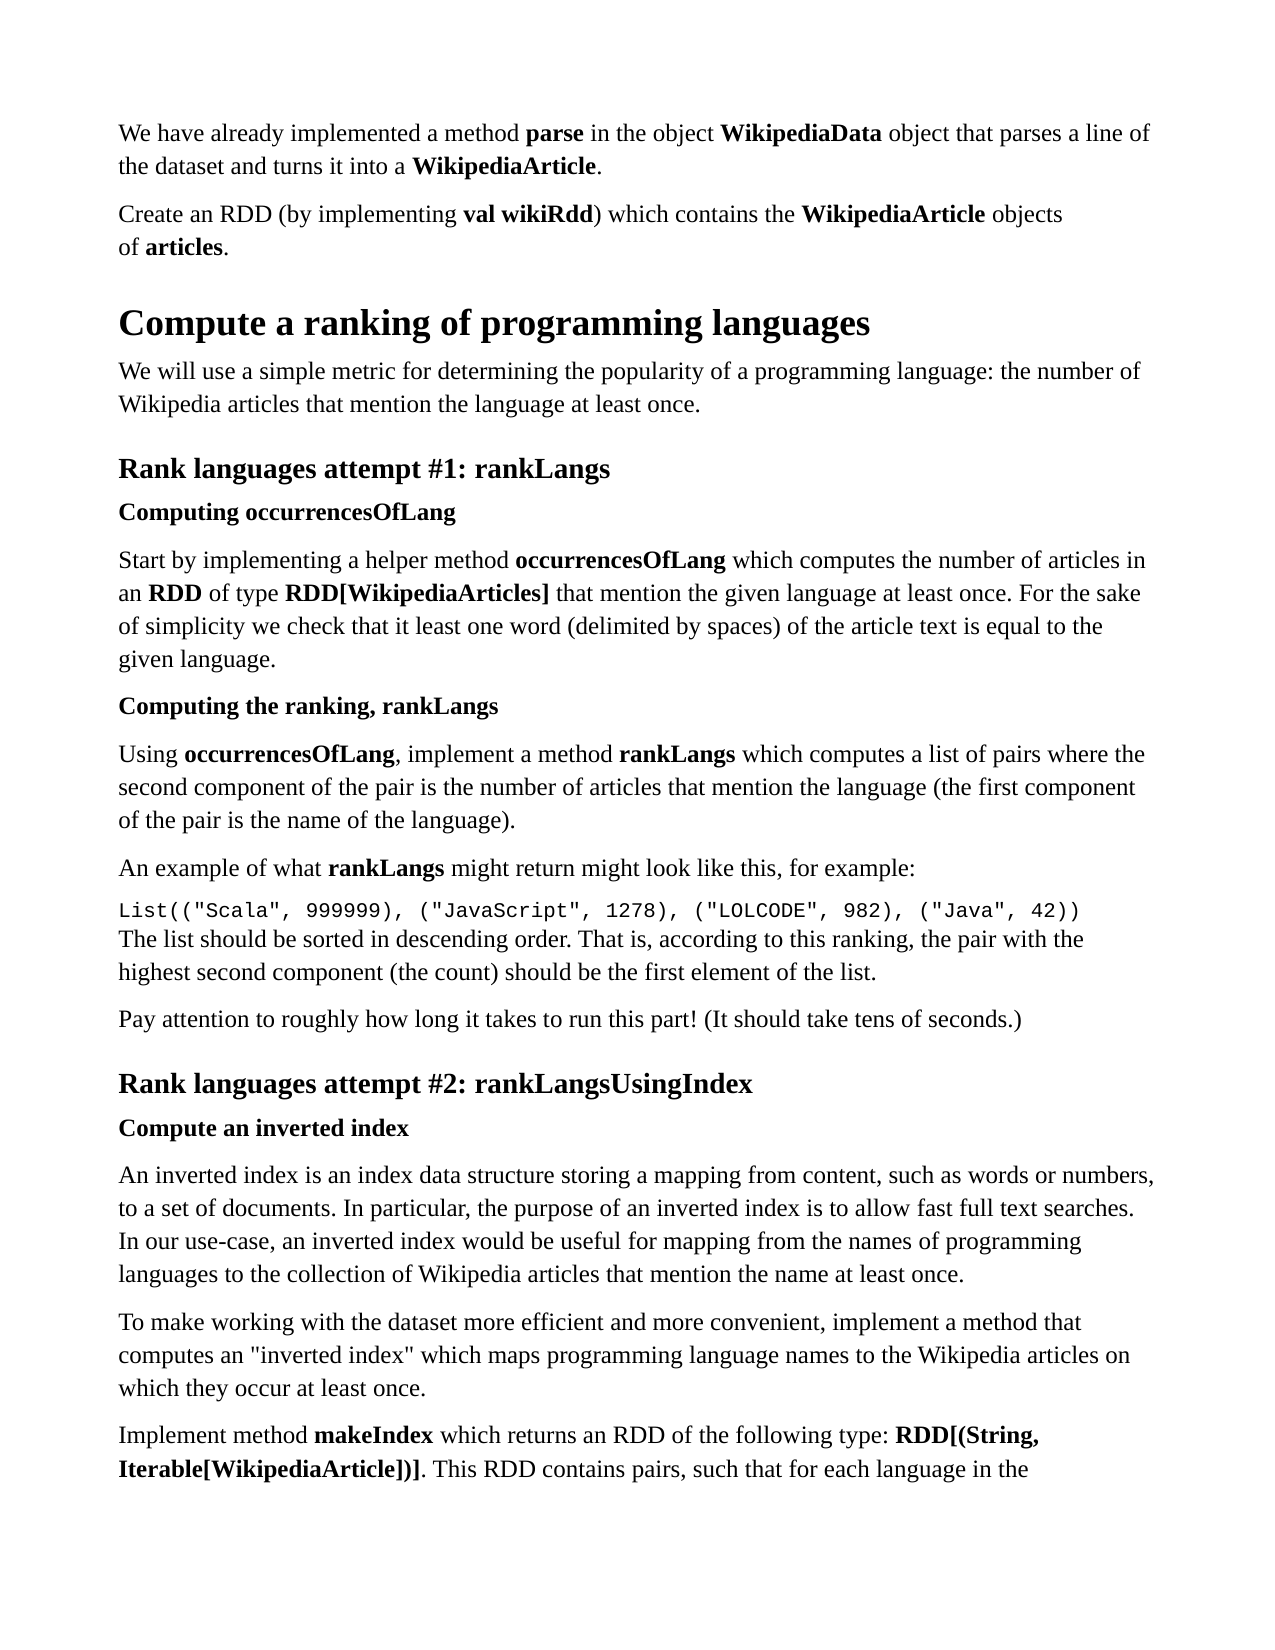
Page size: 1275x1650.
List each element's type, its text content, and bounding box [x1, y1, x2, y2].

text Start by implementing a helper method occurrencesOfLang which computes the number of articles in an RDD of type RDD[WikipediaArticles] that mention the given language at least once. For the sake of simplicity we check that it least one word (delimited by spaces) of the article text is equal to the given language. [118, 545, 1157, 672]
text Computing the ranking, rankLangs [118, 691, 1157, 720]
text An example of what rankLangs might return might look like this, for example: [118, 853, 1157, 881]
text We will use a simple metric for determining the popularity of a programming language: the number of Wikipedia articles that mention the language at least once. [118, 356, 1157, 418]
text An inverted index is an index data structure storing a mapping from content, such as words or numbers, to a set of documents. In particular, the purpose of an inverted index is to allow fast full text searches. In our use-case, an inverted index would be useful for mapping from the names of programming languages to the collection of Wikipedia articles that mention the name at least once. [118, 1160, 1157, 1288]
text Compute an inverted index [118, 1113, 1157, 1141]
text Implement method makeIndex which returns an RDD of the following type: RDD[(String, Iterable[WikipediaArticle])]. This RDD contains pairs, such that for each language in the [118, 1421, 1157, 1482]
text To make working with the dataset more efficient and more convenient, implement a method that computes an "inverted index" which maps programming language names to the Wikipedia articles on which they occur at least once. [118, 1307, 1157, 1402]
subtitle Rank languages attempt #1: rankLangs [118, 451, 1157, 484]
text Computing occurrencesOfLang [118, 497, 1157, 526]
subtitle Compute a ranking of programming languages [118, 300, 1157, 343]
text The list should be sorted in descending order. That is, according to this ranking, the pair with the highest second component (the count) should be the first element of the list. [118, 924, 1157, 986]
text List(("Scala", 999999), ("JavaScript", 1278), ("LOLCODE", 982), ("Java", 42)) [118, 900, 1157, 924]
text Create an RDD (by implementing val wikiRdd) which contains the WikipediaArticle objects of articles. [118, 199, 1157, 261]
subtitle Rank languages attempt #2: rankLangsUsingIndex [118, 1067, 1157, 1100]
text Pay attention to roughly how long it takes to run this part! (It should take tens of seconds.) [118, 1004, 1157, 1033]
text Using occurrencesOfLang, implement a method rankLangs which computes a list of pairs where the second component of the pair is the number of articles that mention the language (the first component of the pair is the name of the language). [118, 739, 1157, 834]
text We have already implemented a method parse in the object WikipediaData object that parses a line of the dataset and turns it into a WikipediaArticle. [118, 118, 1157, 180]
